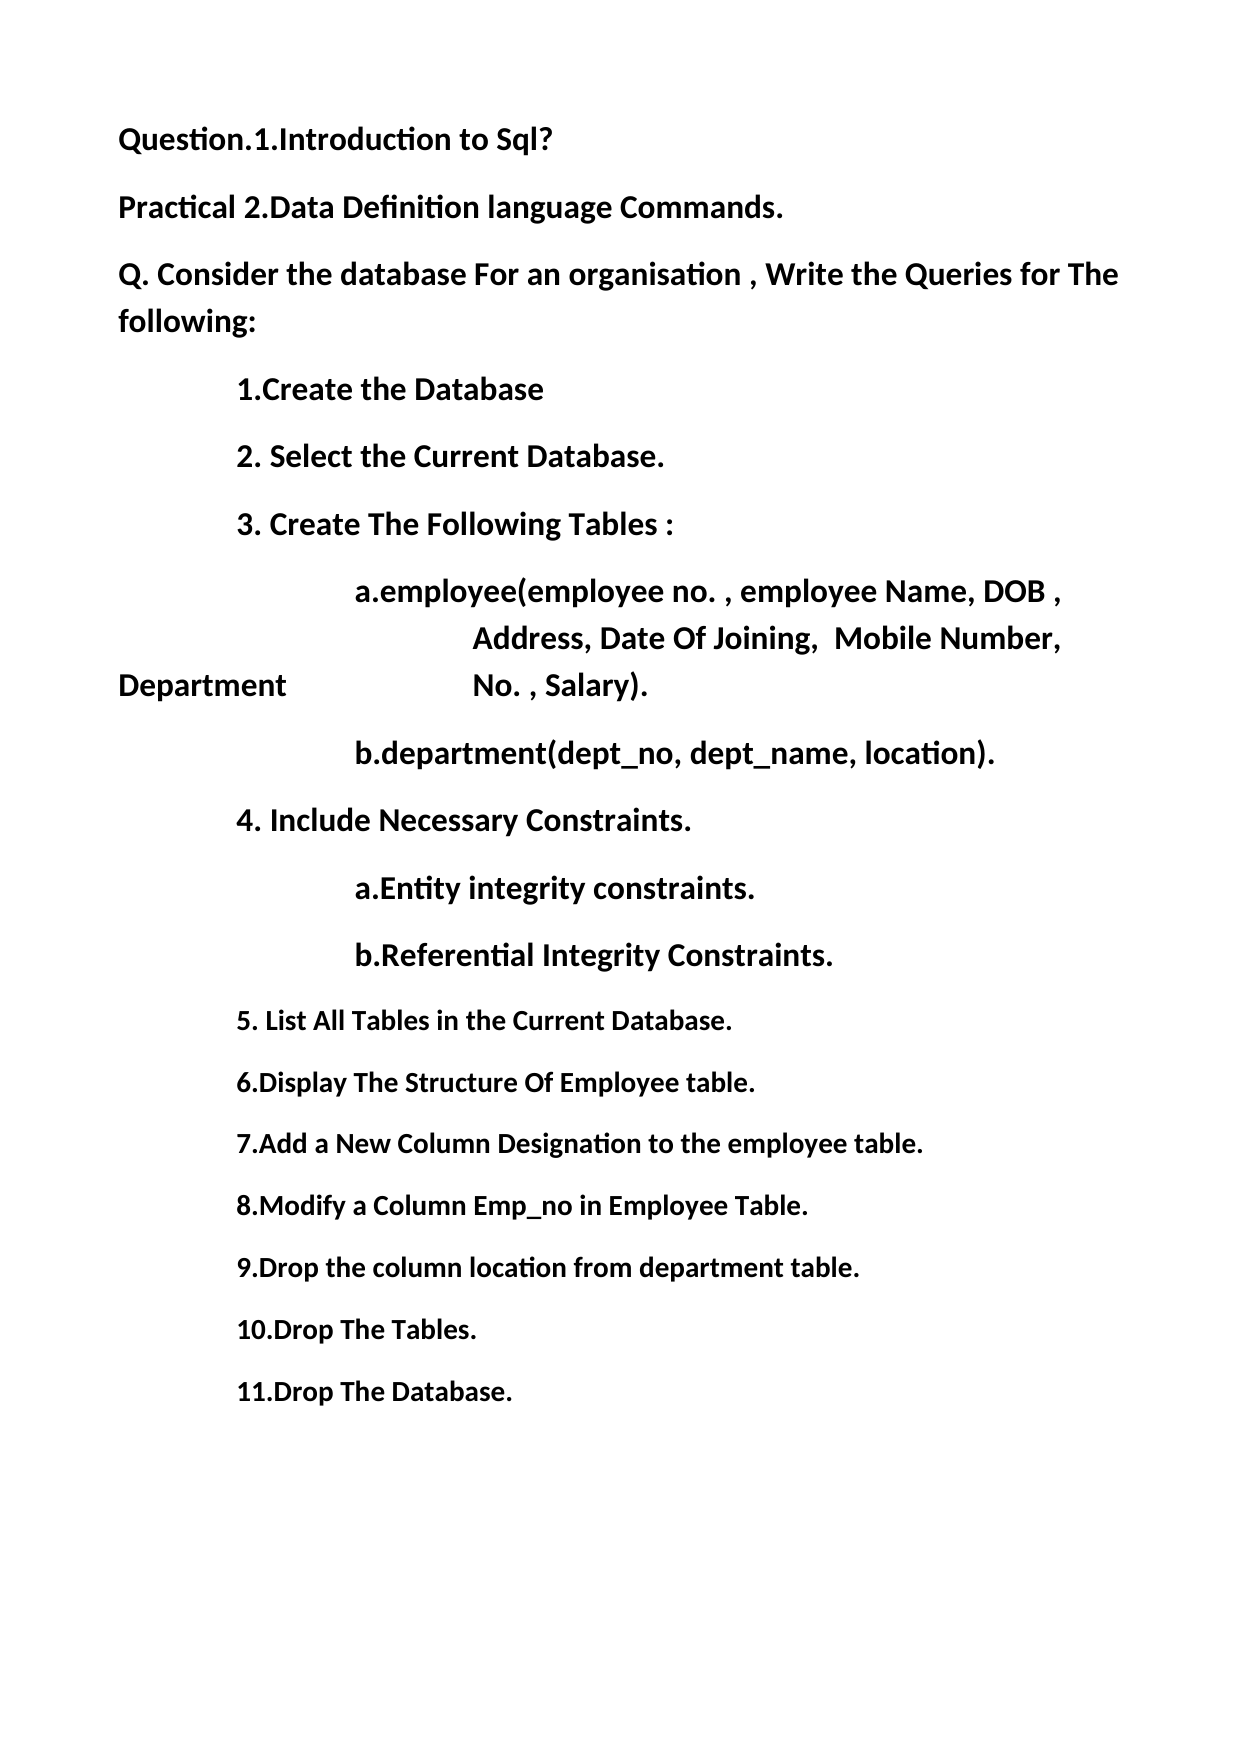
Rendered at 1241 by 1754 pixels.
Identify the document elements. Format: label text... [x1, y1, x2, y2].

text 6.Display The Structure Of Employee table. [118, 1064, 1159, 1099]
text Practical 2.Data Definition language Commands. [118, 186, 1159, 226]
text 7.Add a New Column Designation to the employee table. [118, 1126, 1159, 1161]
text Q. Consider the database For an organisation , Write the Queries for The following: [118, 253, 1159, 341]
text 5. List All Tables in the Current Database. [118, 1002, 1159, 1038]
text a.employee(employee no. , employee Name, DOB , Address, Date Of Joining, Mobile Number, Department No. , Salary). [118, 571, 1159, 705]
text 10.Drop The Tables. [118, 1311, 1159, 1347]
text 1.Create the Database [118, 368, 1159, 408]
text a.Entity integrity constraints. [118, 867, 1159, 908]
text b.Referential Integrity Constraints. [118, 934, 1159, 975]
text 11.Drop The Database. [118, 1373, 1159, 1408]
text 3. Create The Following Tables : [118, 503, 1159, 544]
text 2. Select the Current Database. [118, 435, 1159, 476]
text Question.1.Introduction to Sql? [118, 118, 1159, 159]
text 4. Include Necessary Constraints. [118, 799, 1159, 840]
text 8.Modify a Column Emp_no in Employee Table. [118, 1187, 1159, 1223]
text b.department(dept_no, dept_name, location). [118, 732, 1159, 772]
text 9.Drop the column location from department table. [118, 1249, 1159, 1285]
